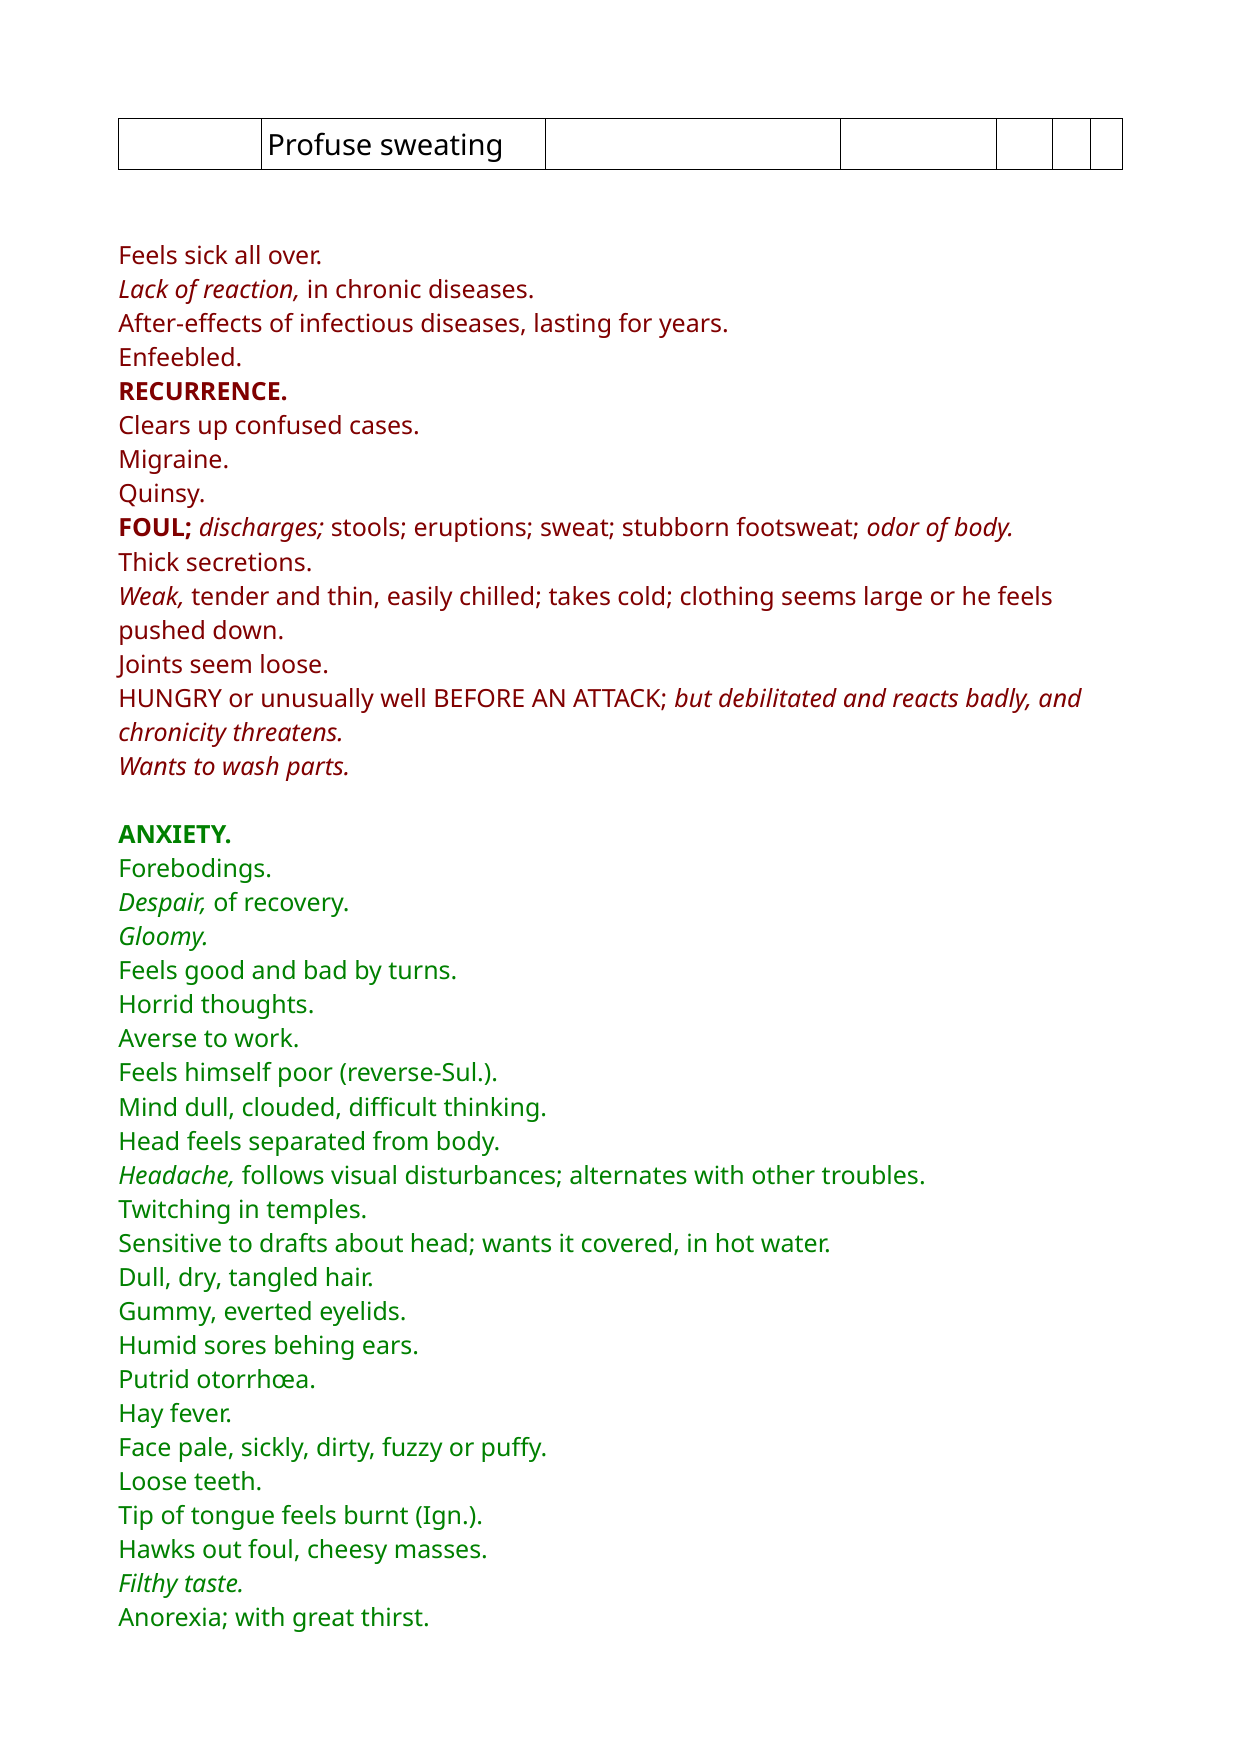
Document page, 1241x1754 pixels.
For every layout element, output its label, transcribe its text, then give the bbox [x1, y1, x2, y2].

text Lack of reaction, in chronic diseases. [118, 272, 1122, 306]
text Feels himself poor (reverse-Sul.). [118, 1055, 1122, 1089]
table_cell [119, 119, 261, 169]
table_cell [546, 119, 840, 169]
text Sensitive to drafts about head; wants it covered, in hot water. [118, 1225, 1122, 1259]
text Weak, tender and thin, easily chilled; takes cold; clothing seems large or he feels pushed down. [118, 578, 1122, 646]
text Tip of tongue feels burnt (Ign.). [118, 1498, 1122, 1532]
text After-effects of infectious diseases, lasting for years. [118, 306, 1122, 340]
text Enfeebled. [118, 340, 1122, 374]
text Forebodings. [118, 851, 1122, 885]
text Hawks out foul, cheesy masses. [118, 1532, 1122, 1566]
text Clears up confused cases. [118, 408, 1122, 442]
text Putrid otorrhœa. [118, 1362, 1122, 1396]
text Dull, dry, tangled hair. [118, 1259, 1122, 1293]
text Hay fever. [118, 1396, 1122, 1430]
text ANXIETY. [118, 817, 1122, 851]
text Thick secretions. [118, 544, 1122, 578]
text Face pale, sickly, dirty, fuzzy or puffy. [118, 1430, 1122, 1464]
table_cell Profuse sweating [262, 119, 545, 169]
text Gummy, everted eyelids. [118, 1293, 1122, 1328]
text Quinsy. [118, 476, 1122, 510]
text HUNGRY or unusually well BEFORE AN ATTACK; but debilitated and reacts badly, and chronicity threatens. [118, 680, 1122, 748]
text FOUL; discharges; stools; eruptions; sweat; stubborn footsweat; odor of body. [118, 510, 1122, 544]
text Feels sick all over. [118, 238, 1122, 272]
text Gloomy. [118, 919, 1122, 953]
text Joints seem loose. [118, 646, 1122, 680]
table_cell [1091, 119, 1122, 169]
table_cell [841, 119, 996, 169]
text Headache, follows visual disturbances; alternates with other troubles. [118, 1157, 1122, 1191]
text Filthy taste. [118, 1566, 1122, 1600]
text Head feels separated from body. [118, 1123, 1122, 1157]
text Loose teeth. [118, 1464, 1122, 1498]
text Twitching in temples. [118, 1191, 1122, 1225]
text Mind dull, clouded, difficult thinking. [118, 1089, 1122, 1123]
text Horrid thoughts. [118, 987, 1122, 1021]
text Feels good and bad by turns. [118, 953, 1122, 987]
text Migraine. [118, 442, 1122, 476]
text Humid sores behing ears. [118, 1328, 1122, 1362]
text RECURRENCE. [118, 374, 1122, 408]
text Anorexia; with great thirst. [118, 1600, 1122, 1634]
table_cell [1053, 119, 1090, 169]
table_cell [997, 119, 1052, 169]
text Despair, of recovery. [118, 885, 1122, 919]
text Wants to wash parts. [118, 748, 1122, 783]
text Averse to work. [118, 1021, 1122, 1055]
